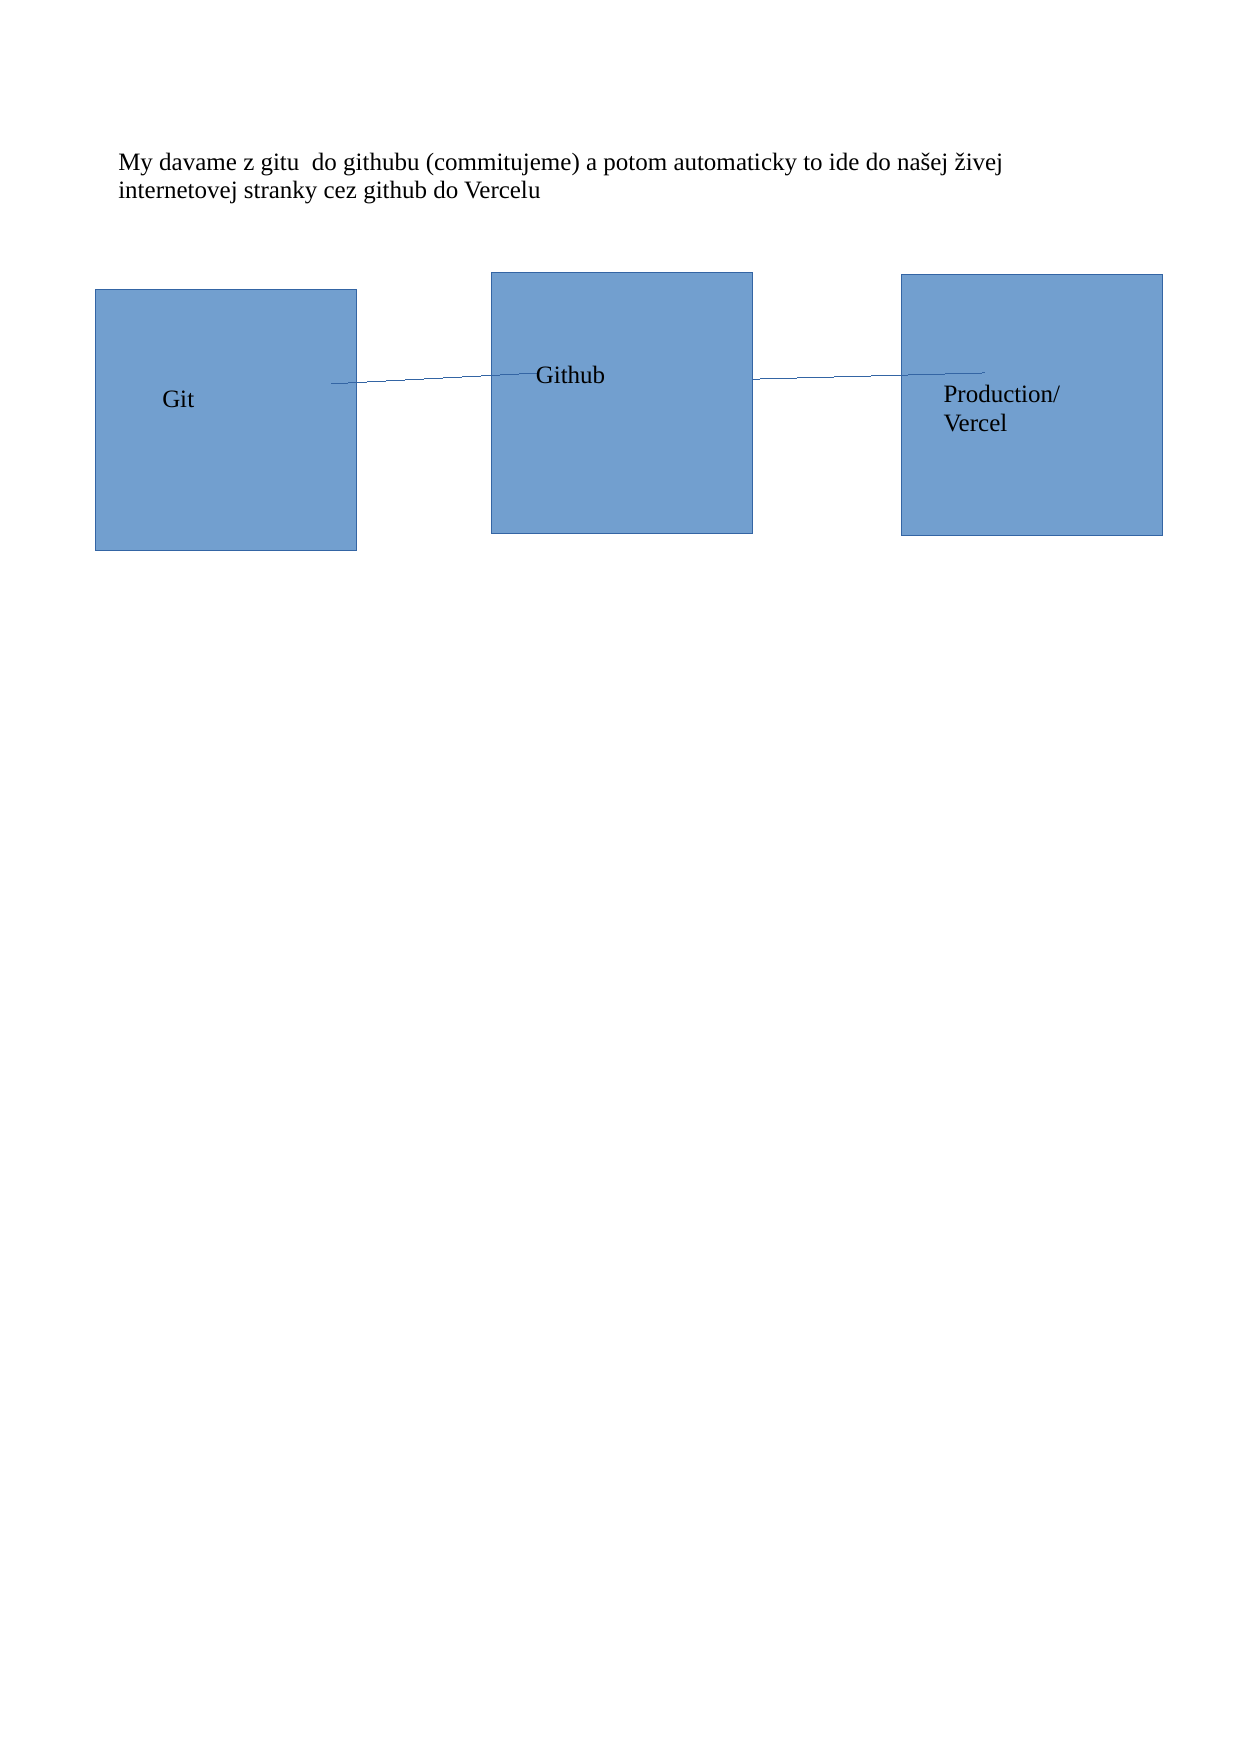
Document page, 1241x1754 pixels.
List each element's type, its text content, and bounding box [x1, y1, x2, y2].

text My davame z gitu do githubu (commitujeme) a potom automaticky to ide do našej živej internetovej stranky cez github do Vercelu [118, 147, 1122, 204]
